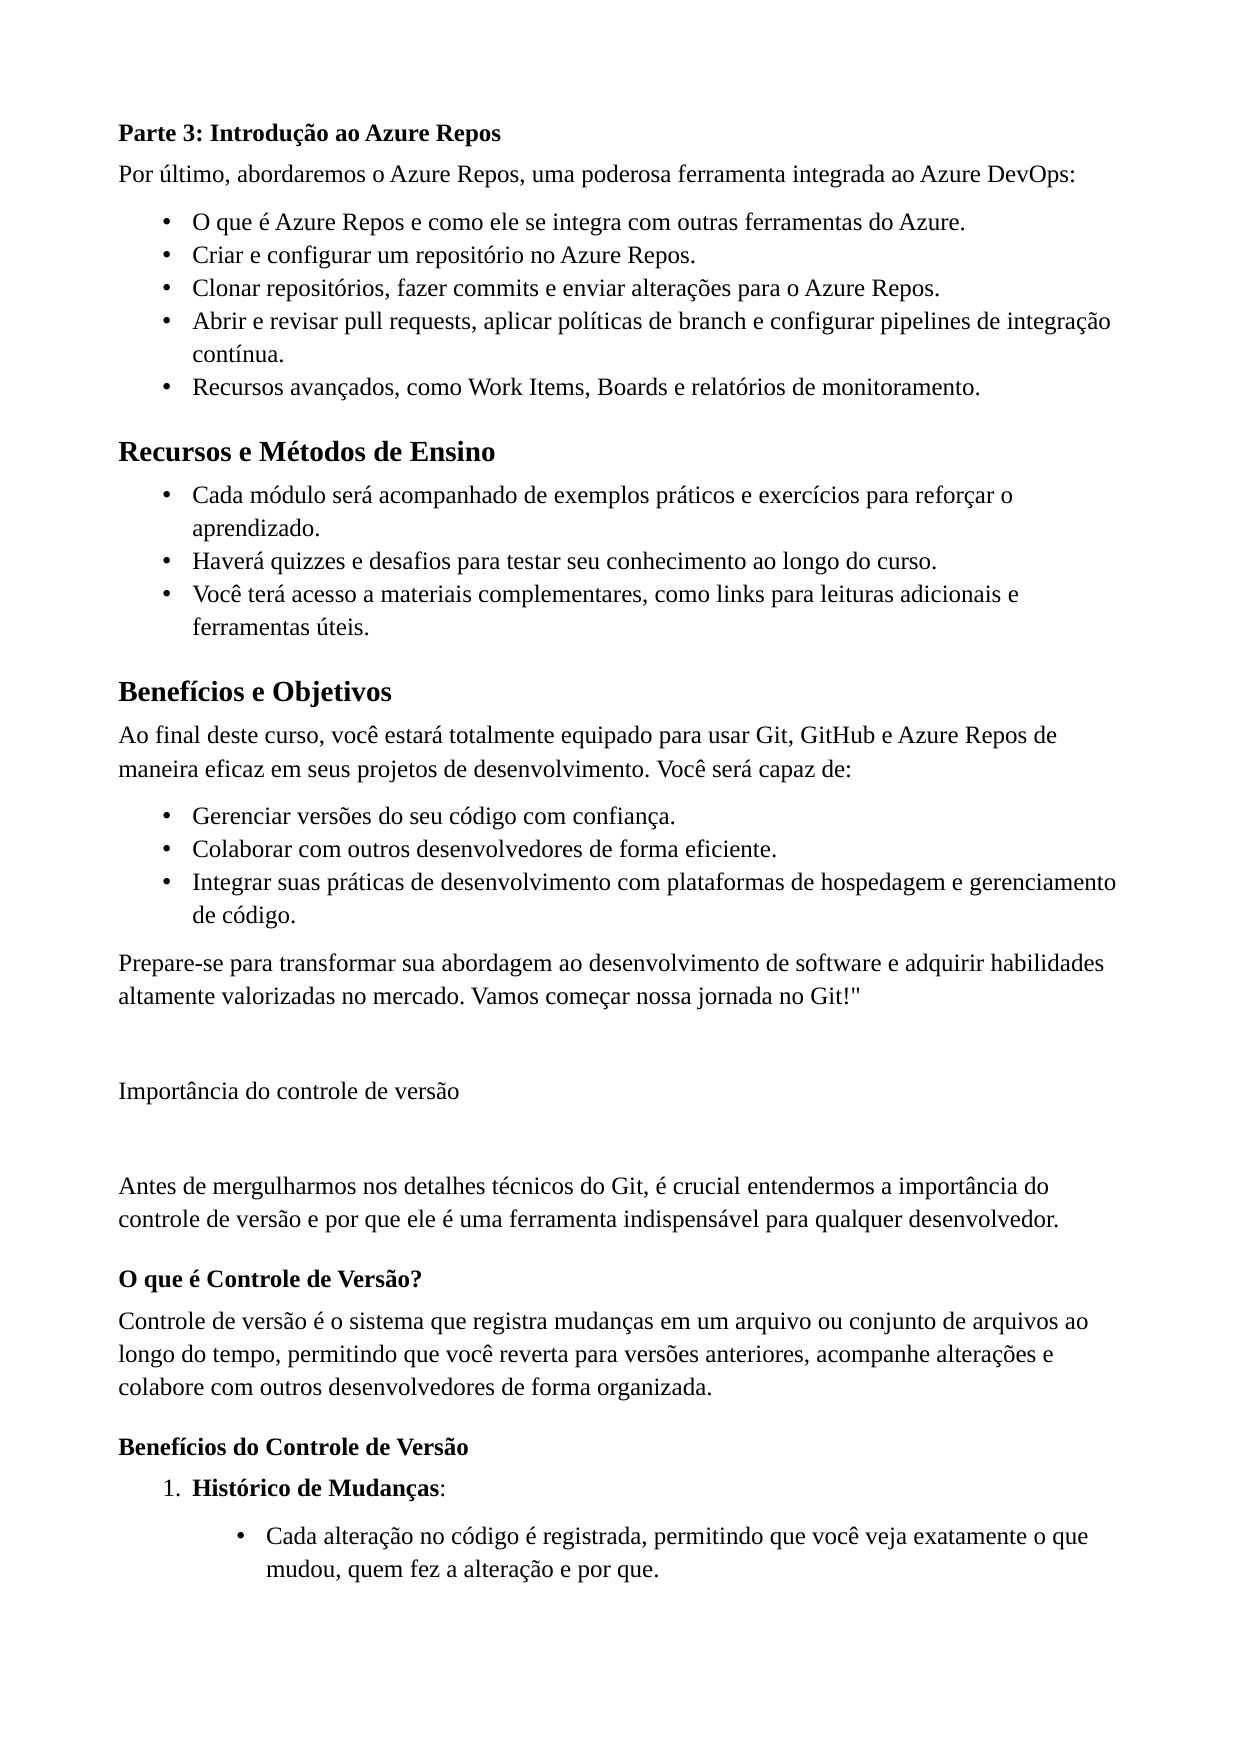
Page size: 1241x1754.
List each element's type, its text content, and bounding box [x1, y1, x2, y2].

text Por último, abordaremos o Azure Repos, uma poderosa ferramenta integrada ao Azure DevOps: [118, 159, 1122, 188]
text Prepare-se para transformar sua abordagem ao desenvolvimento de software e adquirir habilidades altamente valorizadas no mercado. Vamos começar nossa jornada no Git!" [118, 948, 1122, 1010]
subtitle Benefícios do Controle de Versão [118, 1432, 1122, 1461]
list Abrir e revisar pull requests, aplicar políticas de branch e configurar pipelines de integração contínua. [162, 306, 1122, 368]
list Haverá quizzes e desafios para testar seu conhecimento ao longo do curso. [162, 546, 1122, 575]
list Cada alteração no código é registrada, permitindo que você veja exatamente o que mudou, quem fez a alteração e por que. [236, 1521, 1122, 1582]
text Controle de versão é o sistema que registra mudanças em um arquivo ou conjunto de arquivos ao longo do tempo, permitindo que você reverta para versões anteriores, acompanhe alterações e colabore com outros desenvolvedores de forma organizada. [118, 1306, 1122, 1401]
list Colaborar com outros desenvolvedores de forma eficiente. [162, 834, 1122, 863]
list Você terá acesso a materiais complementares, como links para leituras adicionais e ferramentas úteis. [162, 579, 1122, 641]
list Criar e configurar um repositório no Azure Repos. [162, 240, 1122, 269]
list O que é Azure Repos e como ele se integra com outras ferramentas do Azure. [162, 207, 1122, 236]
text Importância do controle de versão [118, 1076, 1122, 1105]
subtitle Benefícios e Objetivos [118, 674, 1122, 708]
subtitle O que é Controle de Versão? [118, 1264, 1122, 1293]
list Cada módulo será acompanhado de exemplos práticos e exercícios para reforçar o aprendizado. [162, 480, 1122, 542]
subtitle Parte 3: Introdução ao Azure Repos [118, 118, 1122, 147]
list Gerenciar versões do seu código com confiança. [162, 801, 1122, 830]
text Antes de mergulharmos nos detalhes técnicos do Git, é crucial entendermos a importância do controle de versão e por que ele é uma ferramenta indispensável para qualquer desenvolvedor. [118, 1171, 1122, 1233]
subtitle Recursos e Métodos de Ensino [118, 434, 1122, 468]
text Ao final deste curso, você estará totalmente equipado para usar Git, GitHub e Azure Repos de maneira eficaz em seus projetos de desenvolvimento. Você será capaz de: [118, 721, 1122, 782]
list Histórico de Mudanças: [162, 1473, 1122, 1502]
list Clonar repositórios, fazer commits e enviar alterações para o Azure Repos. [162, 273, 1122, 302]
list Recursos avançados, como Work Items, Boards e relatórios de monitoramento. [162, 372, 1122, 401]
list Integrar suas práticas de desenvolvimento com plataformas de hospedagem e gerenciamento de código. [162, 867, 1122, 929]
